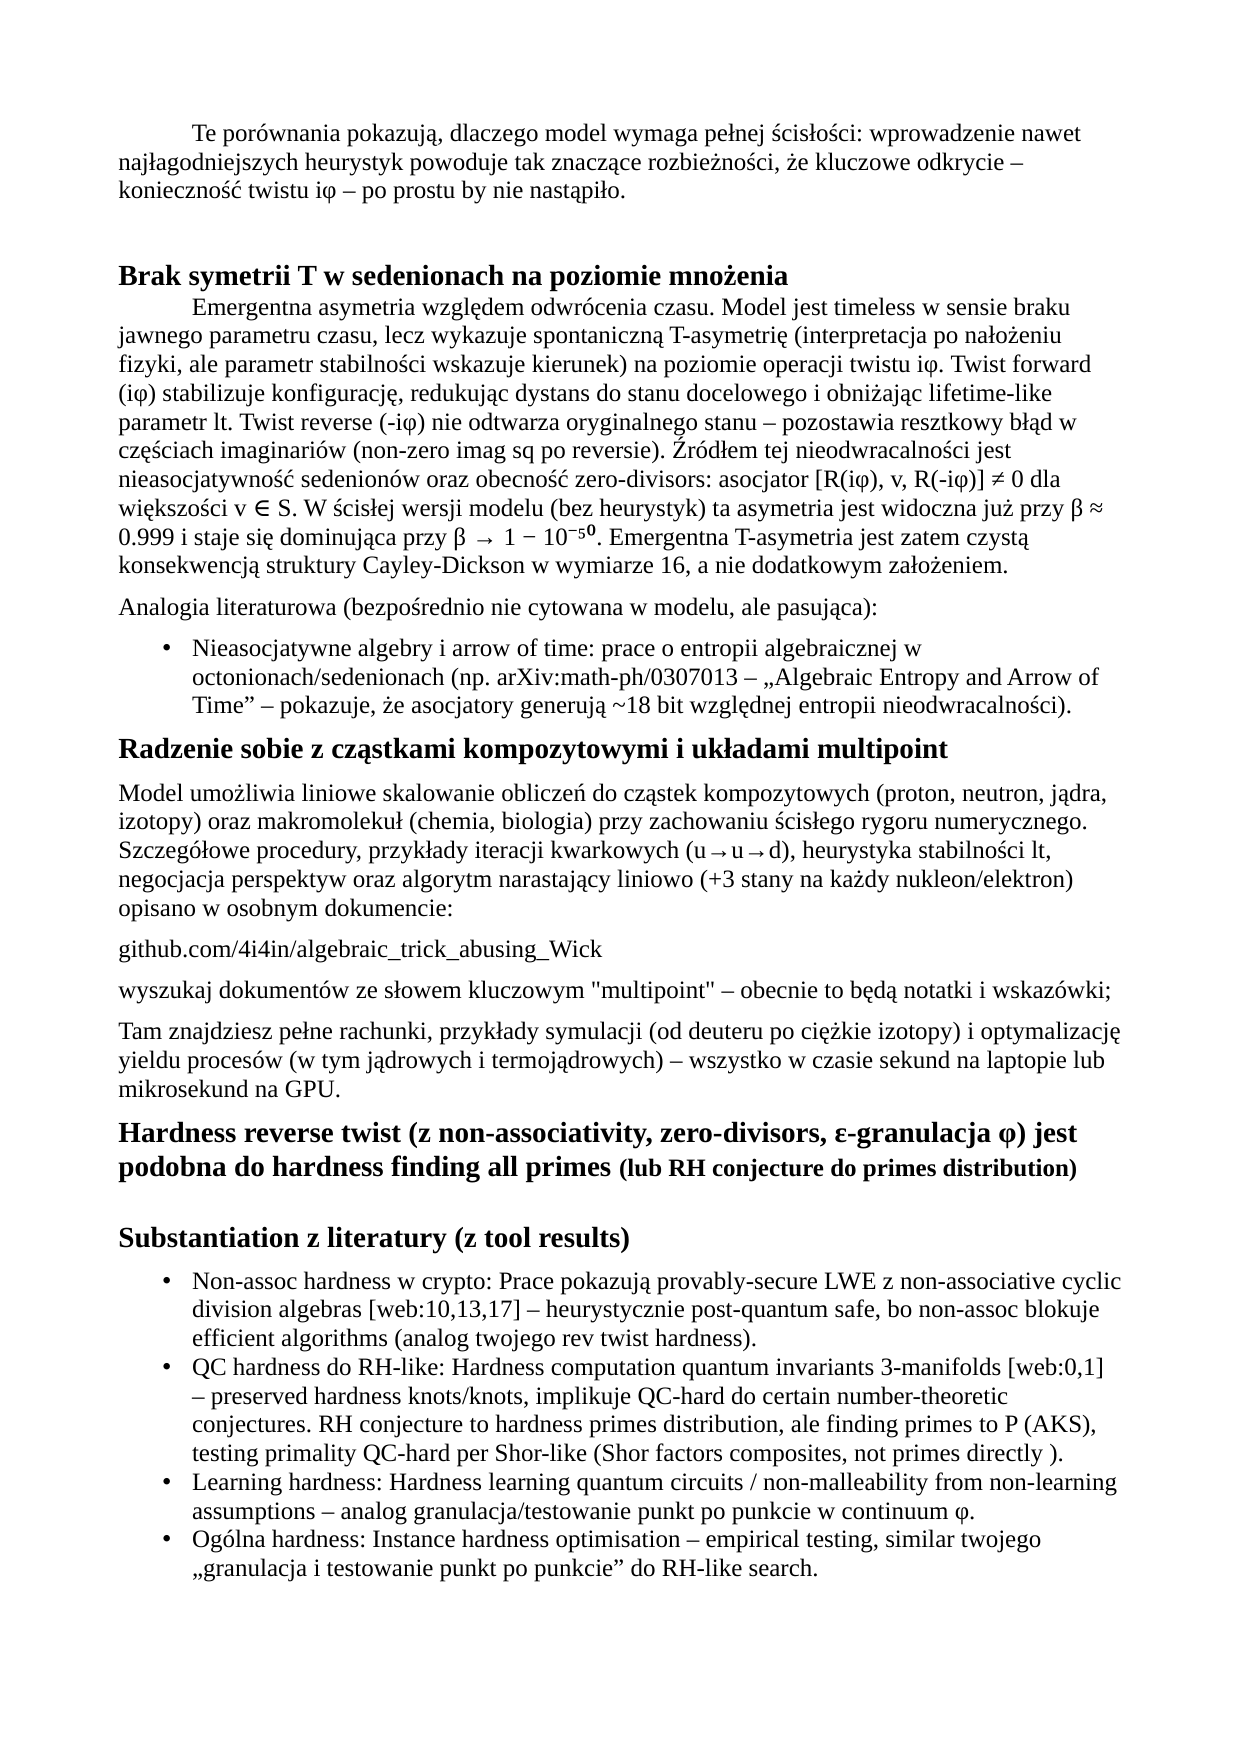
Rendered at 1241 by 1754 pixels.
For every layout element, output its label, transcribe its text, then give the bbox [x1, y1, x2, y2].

list Ogólna hardness: Instance hardness optimisation – empirical testing, similar twojego „granulacja i testowanie punkt po punkcie” do RH-like search. [162, 1524, 1122, 1582]
list Non-assoc hardness w crypto: Prace pokazują provably-secure LWE z non-associative cyclic division algebras [web:10,13,17] – heurystycznie post-quantum safe, bo non-assoc blokuje efficient algorithms (analog twojego rev twist hardness). [162, 1266, 1122, 1352]
text github.com/4i4in/algebraic_trick_abusing_Wick [118, 934, 1122, 963]
text Radzenie sobie z cząstkami kompozytowymi i układami multipoint [118, 732, 1122, 765]
list Nieasocjatywne algebry i arrow of time: prace o entropii algebraicznej w octonionach/sedenionach (np. arXiv:math-ph/0307013 – „Algebraic Entropy and Arrow of Time” – pokazuje, że asocjatory generują ~18 bit względnej entropii nieodwracalności). [162, 633, 1122, 719]
text Tam znajdziesz pełne rachunki, przykłady symulacji (od deuteru po ciężkie izotopy) i optymalizację yieldu procesów (w tym jądrowych i termojądrowych) – wszystko w czasie sekund na laptopie lub mikrosekund na GPU. [118, 1016, 1122, 1103]
subtitle Substantiation z literatury (z tool results) [118, 1220, 1122, 1253]
text Model umożliwia liniowe skalowanie obliczeń do cząstek kompozytowych (proton, neutron, jądra, izotopy) oraz makromolekuł (chemia, biologia) przy zachowaniu ścisłego rygoru numerycznego. Szczegółowe procedury, przykłady iteracji kwarkowych (u→u→d), heurystyka stabilności lt, negocjacja perspektyw oraz algorytm narastający liniowo (+3 stany na każdy nukleon/elektron) opisano w osobnym dokumencie: [118, 778, 1122, 921]
text Hardness reverse twist (z non-associativity, zero-divisors, ε-granulacja φ) jest podobna do hardness finding all primes (lub RH conjecture do primes distribution) [118, 1115, 1122, 1182]
subtitle Brak symetrii T w sedenionach na poziomie mnożenia [118, 258, 1122, 292]
text Emergentna asymetria względem odwrócenia czasu. Model jest timeless w sensie braku jawnego parametru czasu, lecz wykazuje spontaniczną T-asymetrię (interpretacja po nałożeniu fizyki, ale parametr stabilności wskazuje kierunek) na poziomie operacji twistu iφ. Twist forward (iφ) stabilizuje konfigurację, redukując dystans do stanu docelowego i obniżając lifetime-like parametr lt. Twist reverse (-iφ) nie odtwarza oryginalnego stanu – pozostawia resztkowy błąd w częściach imaginariów (non-zero imag sq po reversie). Źródłem tej nieodwracalności jest nieasocjatywność sedenionów oraz obecność zero-divisors: asocjator [R(iφ), v, R(-iφ)] ≠ 0 dla większości v ∈ S. W ścisłej wersji modelu (bez heurystyk) ta asymetria jest widoczna już przy β ≈ 0.999 i staje się dominująca przy β → 1 − 10⁻⁵⁰. Emergentna T-asymetria jest zatem czystą konsekwencją struktury Cayley-Dickson w wymiarze 16, a nie dodatkowym założeniem. [118, 292, 1122, 579]
text wyszukaj dokumentów ze słowem kluczowym "multipoint" – obecnie to będą notatki i wskazówki; [118, 975, 1122, 1004]
list QC hardness do RH-like: Hardness computation quantum invariants 3-manifolds [web:0,1] – preserved hardness knots/knots, implikuje QC-hard do certain number-theoretic conjectures. RH conjecture to hardness primes distribution, ale finding primes to P (AKS), testing primality QC-hard per Shor-like (Shor factors composites, not primes directly ). [162, 1352, 1122, 1467]
text Te porównania pokazują, dlaczego model wymaga pełnej ścisłości: wprowadzenie nawet najłagodniejszych heurystyk powoduje tak znaczące rozbieżności, że kluczowe odkrycie – konieczność twistu iφ – po prostu by nie nastąpiło. [118, 118, 1122, 204]
list Learning hardness: Hardness learning quantum circuits / non-malleability from non-learning assumptions – analog granulacja/testowanie punkt po punkcie w continuum φ. [162, 1467, 1122, 1524]
text Analogia literaturowa (bezpośrednio nie cytowana w modelu, ale pasująca): [118, 592, 1122, 620]
